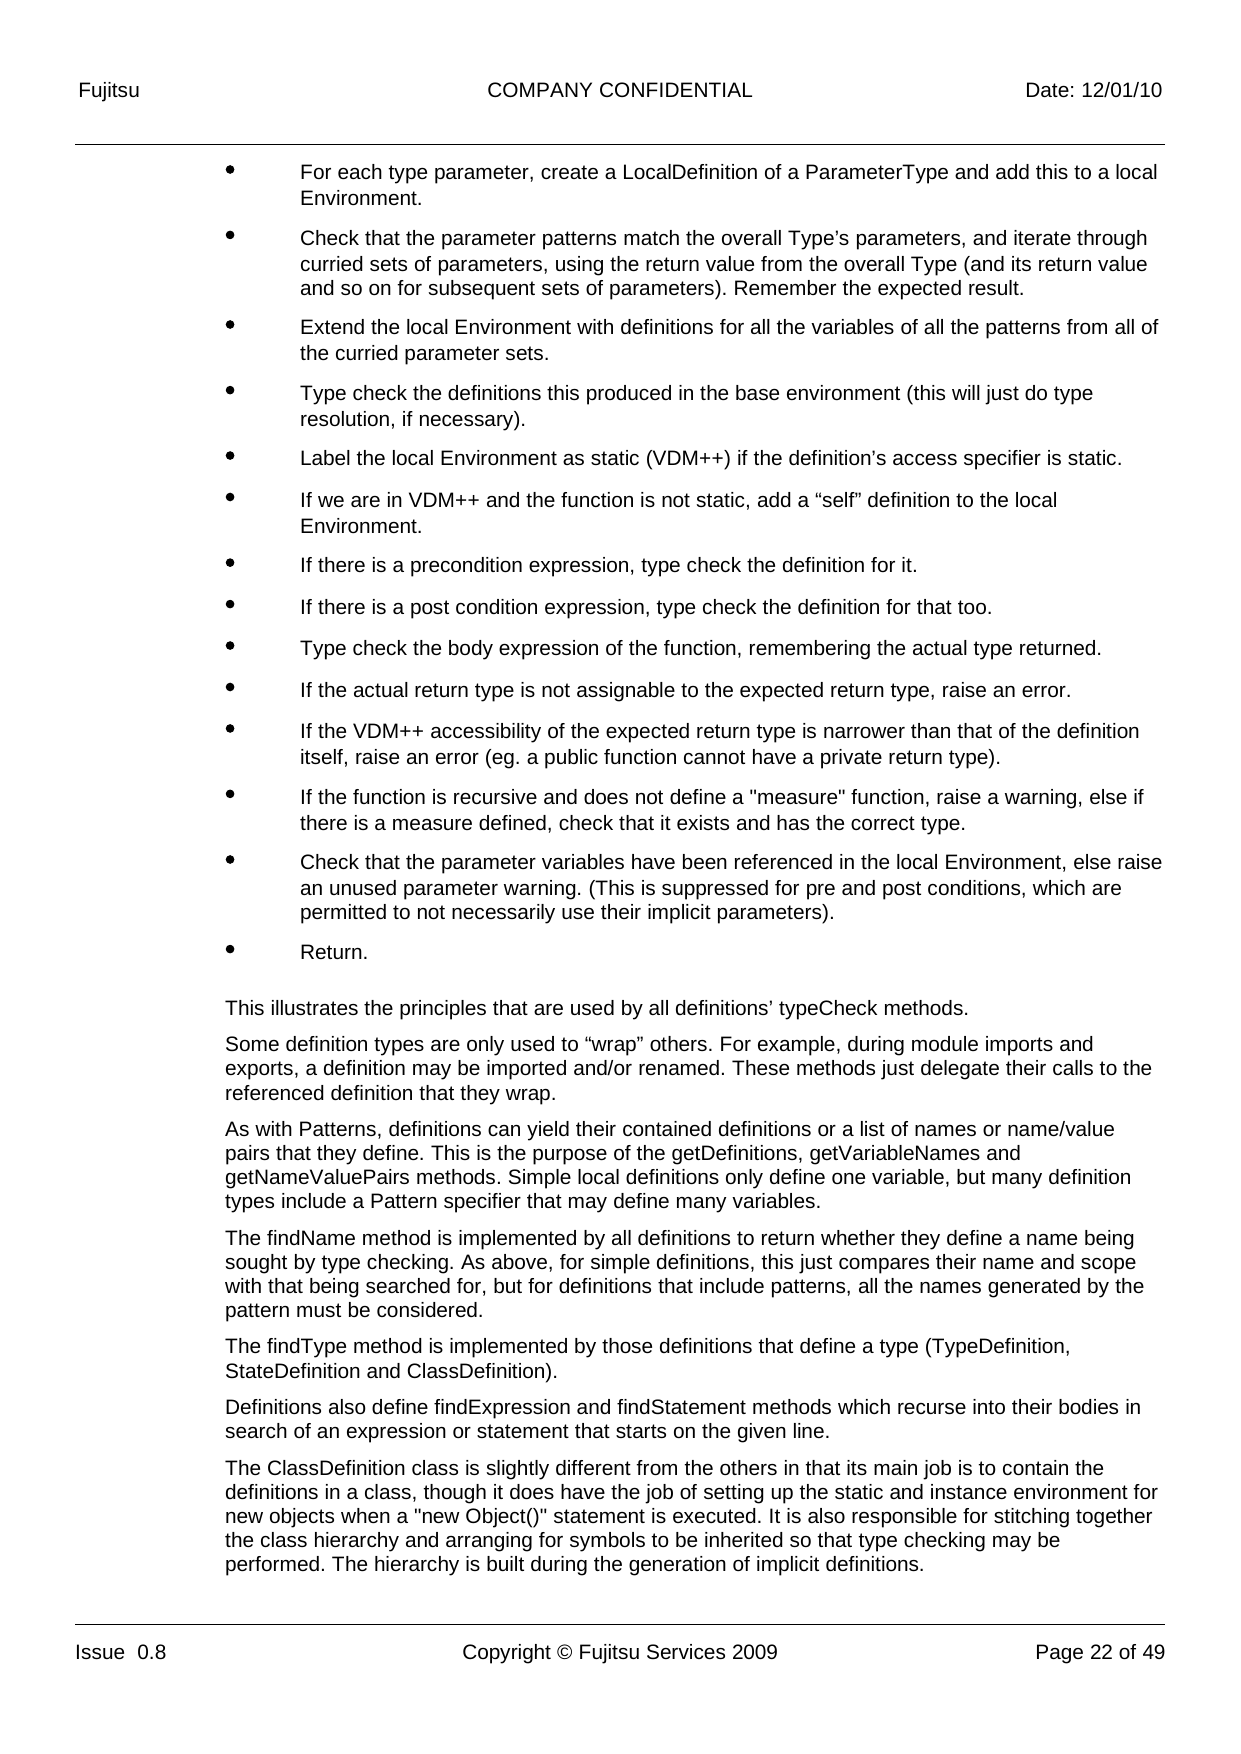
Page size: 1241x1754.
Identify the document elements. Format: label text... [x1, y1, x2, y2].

list Extend the local Environment with definitions for all the variables of all the patterns from all of the curried parameter sets. [225, 315, 1165, 365]
list If there is a precondition expression, type check the definition for it. [225, 553, 1165, 579]
list Check that the parameter patterns match the overall Type’s parameters, and iterate through curried sets of parameters, using the return value from the overall Type (and its return value and so on for subsequent sets of parameters). Remember the expected result. [225, 225, 1165, 300]
list Check that the parameter variables have been referenced in the local Environment, else raise an unused parameter warning. (This is suppressed for pre and post conditions, which are permitted to not necessarily use their implicit parameters). [225, 850, 1165, 924]
list If the actual return type is not assignable to the expected return type, raise an error. [225, 677, 1165, 704]
text The findName method is implemented by all definitions to return whether they define a name being sought by type checking. As above, for simple definitions, this just compares their name and scope with that being searched for, but for definitions that include patterns, all the names generated by the pattern must be considered. [225, 1226, 1165, 1322]
text Some definition types are only used to “wrap” others. For example, during module imports and exports, a definition may be imported and/or renamed. These methods just delegate their calls to the referenced definition that they wrap. [225, 1032, 1165, 1104]
text The findType method is implemented by those definitions that define a type (TypeDefinition, StateDefinition and ClassDefinition). [225, 1334, 1165, 1383]
text The ClassDefinition class is slightly different from the others in that its main job is to contain the definitions in a class, though it does have the job of setting up the static and instance environment for new objects when a "new Object()" statement is executed. It is also responsible for stitching together the class hierarchy and arranging for symbols to be inherited so that type checking may be performed. The hierarchy is built during the generation of implicit definitions. [225, 1456, 1165, 1576]
text As with Patterns, definitions can yield their contained definitions or a list of names or name/value pairs that they define. This is the purpose of the getDefinitions, getVariableNames and getNameValuePairs methods. Simple local definitions only define one variable, but many definition types include a Pattern specifier that may define many variables. [225, 1117, 1165, 1213]
text This illustrates the principles that are used by all definitions’ typeCheck methods. [225, 996, 1165, 1020]
list If the VDM++ accessibility of the expected return type is narrower than that of the definition itself, raise an error (eg. a public function cannot have a private return type). [225, 719, 1165, 769]
list For each type parameter, create a LocalDefinition of a ParameterType and add this to a local Environment. [225, 160, 1165, 210]
list If we are in VDM++ and the function is not static, add a “self” definition to the local Environment. [225, 487, 1165, 538]
list If there is a post condition expression, type check the definition for that too. [225, 594, 1165, 621]
list Return. [225, 939, 1165, 966]
list Type check the definitions this produced in the base environment (this will just do type resolution, if necessary). [225, 380, 1165, 431]
list Label the local Environment as static (VDM++) if the definition’s access specifier is static. [225, 446, 1165, 472]
text Definitions also define findExpression and findStatement methods which recurse into their bodies in search of an expression or statement that starts on the given line. [225, 1395, 1165, 1443]
list Type check the body expression of the function, remembering the actual type returned. [225, 636, 1165, 662]
list If the function is recursive and does not define a "measure" function, raise a warning, else if there is a measure defined, check that it exists and has the correct type. [225, 784, 1165, 835]
